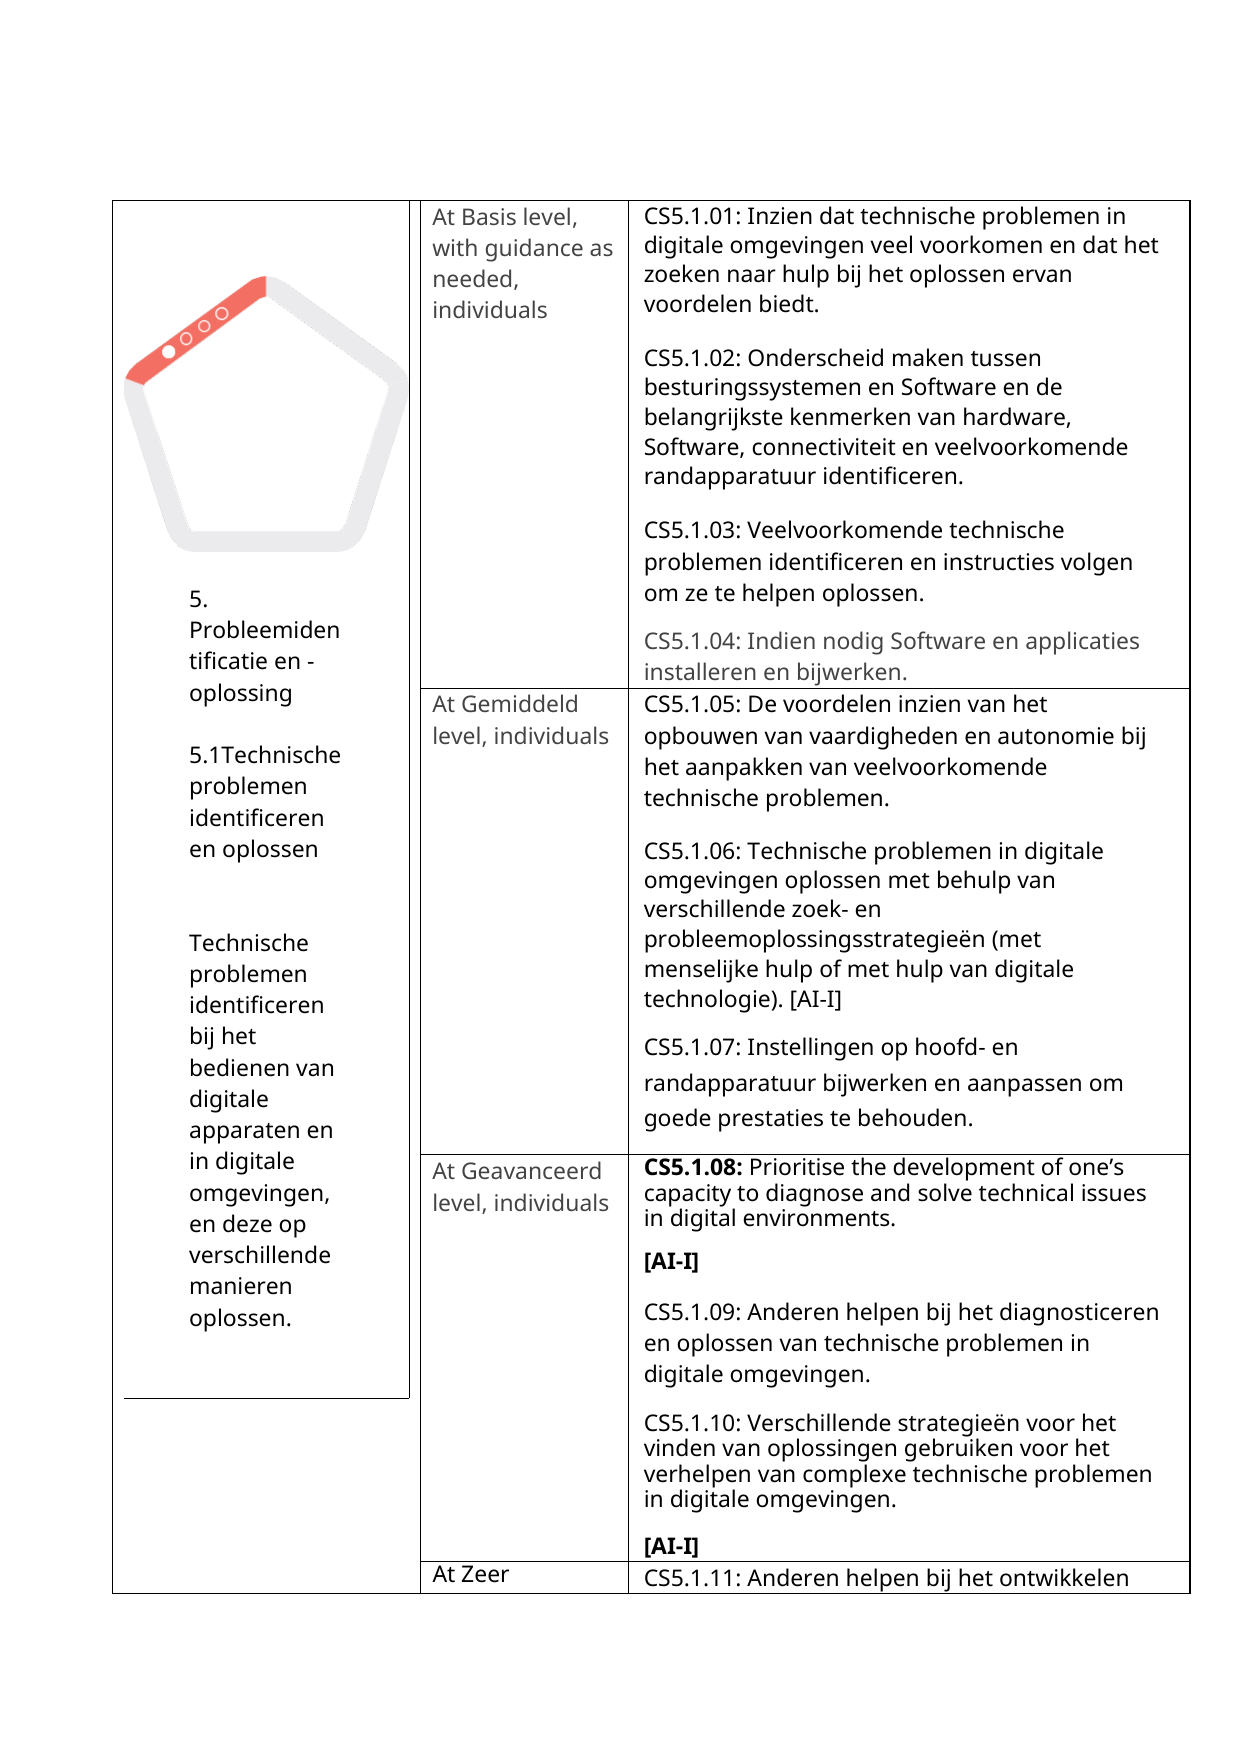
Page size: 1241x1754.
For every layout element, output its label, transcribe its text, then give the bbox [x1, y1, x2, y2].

table_cell At Geavanceerd level, individuals [421, 1155, 628, 1561]
table_cell CS5.1.05: De voordelen inzien van het opbouwen van vaardigheden en autonomie bij het aanpakken van veelvoorkomende technische problemen. CS5.1.06: Technische problemen in digitale omgevingen oplossen met behulp van verschillende zoek- en probleemoplossingsstrategieën (met menselijke hulp of met hulp van digitale technologie). [AI-I] CS5.1.07: Instellingen op hoofd- en randapparatuur bijwerken en aanpassen om goede prestaties te behouden. [629, 689, 1189, 1154]
table_header CS5.1.01: Inzien dat technische problemen in digitale omgevingen veel voorkomen en dat het zoeken naar hulp bij het oplossen ervan voordelen biedt. CS5.1.02: Onderscheid maken tussen besturingssystemen en Software en de belangrijkste kenmerken van hardware, Software, connectiviteit en veelvoorkomende randapparatuur identificeren. CS5.1.03: Veelvoorkomende technische problemen identificeren en instructies volgen om ze te helpen oplossen. CS5.1.04: Indien nodig Software en applicaties installeren en bijwerken. [629, 201, 1189, 687]
table_header At Basis level, with guidance as needed, individuals [421, 201, 628, 687]
table_cell At Zeer [421, 1562, 628, 1593]
table_cell CS5.1.11: Anderen helpen bij het ontwikkelen [629, 1562, 1189, 1593]
table_cell CS5.1.08: Prioritise the development of one’s capacity to diagnose and solve technical issues in digital environments. [AI-I] CS5.1.09: Anderen helpen bij het diagnosticeren en oplossen van technische problemen in digitale omgevingen. CS5.1.10: Verschillende strategieën voor het vinden van oplossingen gebruiken voor het verhelpen van complexe technische problemen in digitale omgevingen. [AI-I] [629, 1155, 1189, 1561]
table_header 5. Probleemidentificatie en -oplossing 5.1Technische problemen identificeren en oplossen Technische problemen identificeren bij het bedienen van digitale apparaten en in digitale omgevingen, en deze op verschillende manieren oplossen. [113, 201, 420, 1593]
table_cell At Gemiddeld level, individuals [421, 689, 628, 1154]
